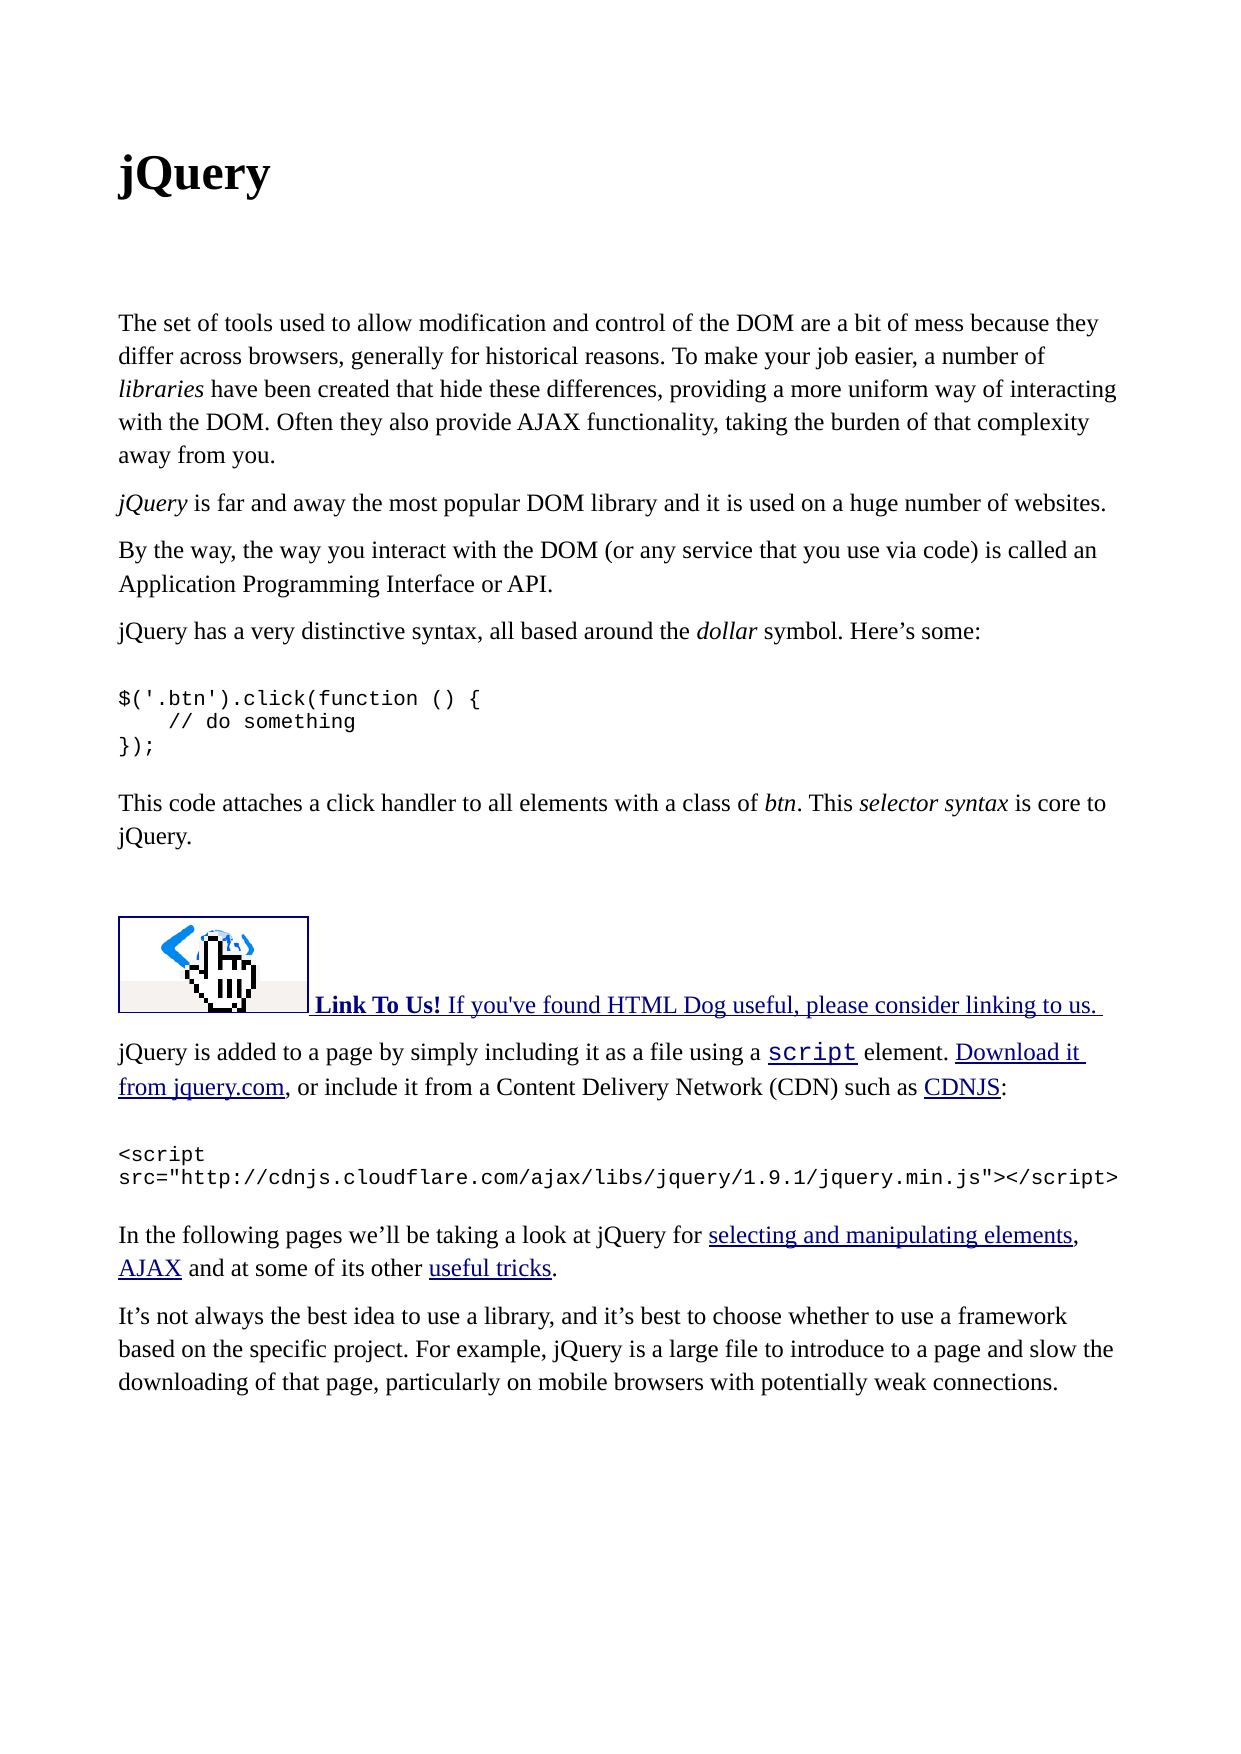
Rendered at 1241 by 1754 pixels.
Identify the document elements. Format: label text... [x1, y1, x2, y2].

subtitle jQuery [118, 143, 1122, 201]
text By the way, the way you interact with the DOM (or any service that you use via code) is called an Application Programming Interface or API. [118, 536, 1122, 597]
text It’s not always the best idea to use a library, and it’s best to choose whether to use a framework based on the specific project. For example, jQuery is a large file to introduce to a page and slow the downloading of that page, particularly on mobile browsers with potentially weak connections. [118, 1301, 1122, 1396]
text jQuery is added to a page by simply including it as a file using a script element. Download it from jquery.com, or include it from a Content Delivery Network (CDN) such as CDNJS: [118, 1037, 1122, 1101]
text The set of tools used to allow modification and control of the DOM are a bit of mess because they differ across browsers, generally for historical reasons. To make your job easier, a number of libraries have been created that hide these differences, providing a more uniform way of interacting with the DOM. Often they also provide AJAX functionality, taking the burden of that complexity away from you. [118, 308, 1122, 469]
text This code attaches a click handler to all elements with a class of btn. This selector syntax is core to jQuery. [118, 788, 1122, 850]
text // do something [118, 711, 1122, 735]
picture [120, 918, 307, 1012]
text }); [118, 735, 1122, 758]
text <script src="http://cdnjs.cloudflare.com/ajax/libs/jquery/1.9.1/jquery.min.js"></script> [118, 1144, 1122, 1191]
text jQuery is far and away the most popular DOM library and it is used on a huge number of websites. [118, 488, 1122, 517]
text jQuery has a very distinctive syntax, all based around the dollar symbol. Here’s some: [118, 616, 1122, 645]
text Link To Us! If you've found HTML Dog useful, please consider linking to us. [118, 916, 1122, 1018]
text $('.btn').click(function () { [118, 687, 1122, 711]
text In the following pages we’ll be taking a look at jQuery for selecting and manipulating elements, AJAX and at some of its other useful tricks. [118, 1220, 1122, 1282]
